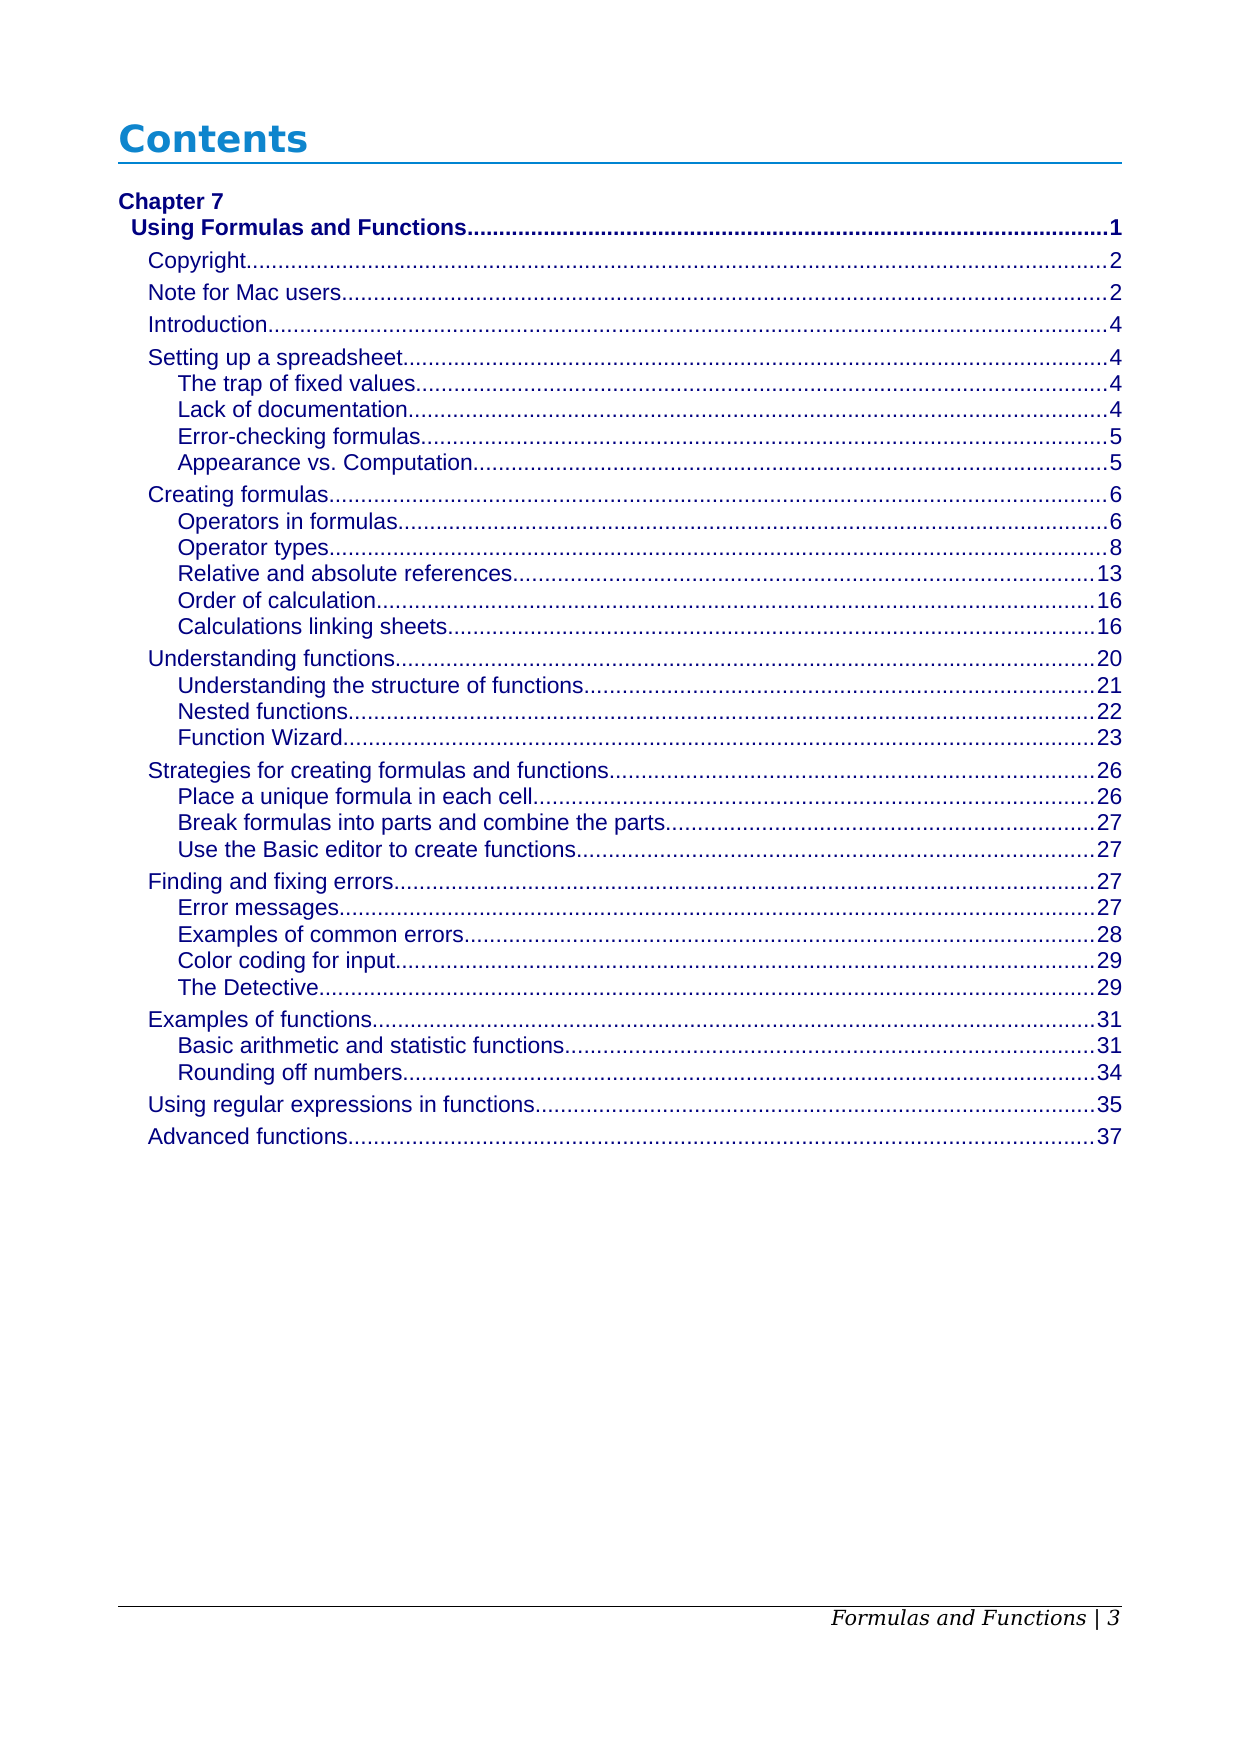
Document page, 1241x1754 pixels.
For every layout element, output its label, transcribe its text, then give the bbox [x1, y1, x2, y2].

text Strategies for creating formulas and functions 26 [148, 757, 1122, 783]
text Rounding off numbers 34 [177, 1058, 1122, 1085]
text Examples of functions 31 [148, 1006, 1122, 1032]
text Break formulas into parts and combine the parts 27 [177, 809, 1122, 836]
text Finding and fixing errors 27 [148, 868, 1122, 894]
text Place a unique formula in each cell 26 [177, 783, 1122, 809]
text Note for Mac users 2 [148, 279, 1122, 305]
text Contents [118, 118, 1122, 162]
text Using regular expressions in functions 35 [148, 1091, 1122, 1117]
text Relative and absolute references 13 [177, 560, 1122, 587]
text Error-checking formulas 5 [177, 423, 1122, 449]
text Creating formulas 6 [148, 481, 1122, 508]
text Appearance vs. Computation 5 [177, 449, 1122, 475]
text Operator types 8 [177, 534, 1122, 560]
text Advanced functions 37 [148, 1123, 1122, 1149]
text Basic arithmetic and statistic functions 31 [177, 1032, 1122, 1058]
text Setting up a spreadsheet 4 [148, 343, 1122, 370]
text Understanding the structure of functions 21 [177, 672, 1122, 698]
text Examples of common errors 28 [177, 921, 1122, 947]
text Copyright 2 [148, 247, 1122, 273]
text Operators in formulas 6 [177, 508, 1122, 534]
text The Detective 29 [177, 973, 1122, 1000]
text Introduction 4 [148, 311, 1122, 338]
text Function Wizard 23 [177, 724, 1122, 751]
text Color coding for input 29 [177, 947, 1122, 973]
text Use the Basic editor to create functions 27 [177, 836, 1122, 862]
text Chapter 7 Using Formulas and Functions 1 [118, 188, 1122, 241]
text Error messages 27 [177, 894, 1122, 921]
text Nested functions 22 [177, 698, 1122, 724]
text Order of calculation 16 [177, 587, 1122, 613]
text Lack of documentation 4 [177, 396, 1122, 423]
text Understanding functions 20 [148, 645, 1122, 672]
text Calculations linking sheets 16 [177, 613, 1122, 639]
text The trap of fixed values 4 [177, 370, 1122, 396]
